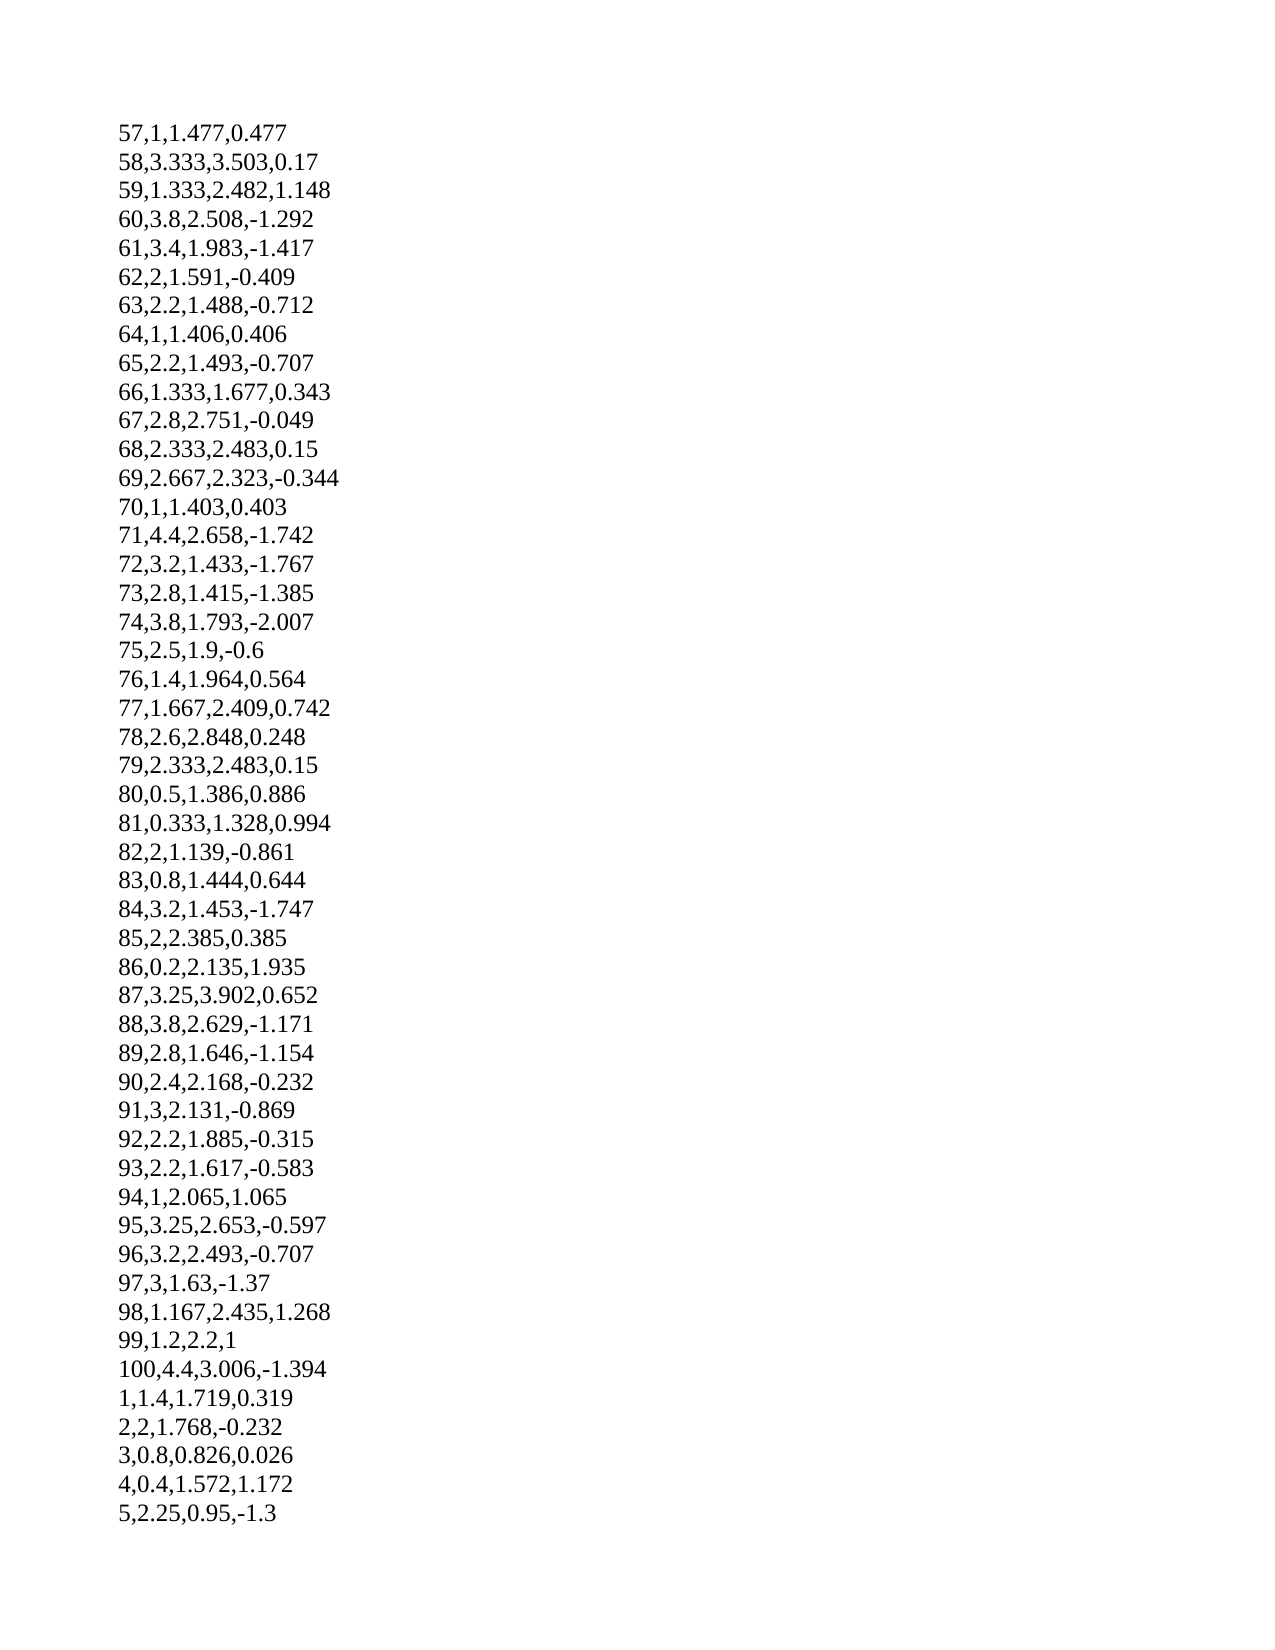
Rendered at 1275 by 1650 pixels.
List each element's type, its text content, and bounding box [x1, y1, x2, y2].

text 98,1.167,2.435,1.268 [118, 1297, 1157, 1326]
text 2,2,1.768,-0.232 [118, 1412, 1157, 1441]
text 75,2.5,1.9,-0.6 [118, 636, 1157, 664]
text 61,3.4,1.983,-1.417 [118, 233, 1157, 262]
text 87,3.25,3.902,0.652 [118, 981, 1157, 1009]
text 84,3.2,1.453,-1.747 [118, 894, 1157, 923]
text 77,1.667,2.409,0.742 [118, 693, 1157, 722]
text 65,2.2,1.493,-0.707 [118, 348, 1157, 377]
text 83,0.8,1.444,0.644 [118, 866, 1157, 894]
text 96,3.2,2.493,-0.707 [118, 1239, 1157, 1268]
text 86,0.2,2.135,1.935 [118, 952, 1157, 981]
text 58,3.333,3.503,0.17 [118, 147, 1157, 176]
text 1,1.4,1.719,0.319 [118, 1383, 1157, 1412]
text 88,3.8,2.629,-1.171 [118, 1009, 1157, 1038]
text 57,1,1.477,0.477 [118, 118, 1157, 147]
text 74,3.8,1.793,-2.007 [118, 607, 1157, 636]
text 70,1,1.403,0.403 [118, 492, 1157, 521]
text 99,1.2,2.2,1 [118, 1326, 1157, 1354]
text 94,1,2.065,1.065 [118, 1182, 1157, 1211]
text 76,1.4,1.964,0.564 [118, 664, 1157, 693]
text 92,2.2,1.885,-0.315 [118, 1124, 1157, 1153]
text 81,0.333,1.328,0.994 [118, 808, 1157, 837]
text 89,2.8,1.646,-1.154 [118, 1038, 1157, 1067]
text 5,2.25,0.95,-1.3 [118, 1498, 1157, 1527]
text 95,3.25,2.653,-0.597 [118, 1211, 1157, 1239]
text 90,2.4,2.168,-0.232 [118, 1067, 1157, 1096]
text 100,4.4,3.006,-1.394 [118, 1354, 1157, 1383]
text 73,2.8,1.415,-1.385 [118, 578, 1157, 607]
text 60,3.8,2.508,-1.292 [118, 204, 1157, 233]
text 63,2.2,1.488,-0.712 [118, 291, 1157, 319]
text 71,4.4,2.658,-1.742 [118, 521, 1157, 549]
text 62,2,1.591,-0.409 [118, 262, 1157, 291]
text 85,2,2.385,0.385 [118, 923, 1157, 952]
text 69,2.667,2.323,-0.344 [118, 463, 1157, 492]
text 93,2.2,1.617,-0.583 [118, 1153, 1157, 1182]
text 79,2.333,2.483,0.15 [118, 751, 1157, 779]
text 97,3,1.63,-1.37 [118, 1268, 1157, 1297]
text 80,0.5,1.386,0.886 [118, 779, 1157, 808]
text 67,2.8,2.751,-0.049 [118, 406, 1157, 434]
text 72,3.2,1.433,-1.767 [118, 549, 1157, 578]
text 78,2.6,2.848,0.248 [118, 722, 1157, 751]
text 66,1.333,1.677,0.343 [118, 377, 1157, 406]
text 68,2.333,2.483,0.15 [118, 434, 1157, 463]
text 4,0.4,1.572,1.172 [118, 1469, 1157, 1498]
text 82,2,1.139,-0.861 [118, 837, 1157, 866]
text 64,1,1.406,0.406 [118, 319, 1157, 348]
text 91,3,2.131,-0.869 [118, 1096, 1157, 1124]
text 3,0.8,0.826,0.026 [118, 1441, 1157, 1469]
text 59,1.333,2.482,1.148 [118, 176, 1157, 204]
